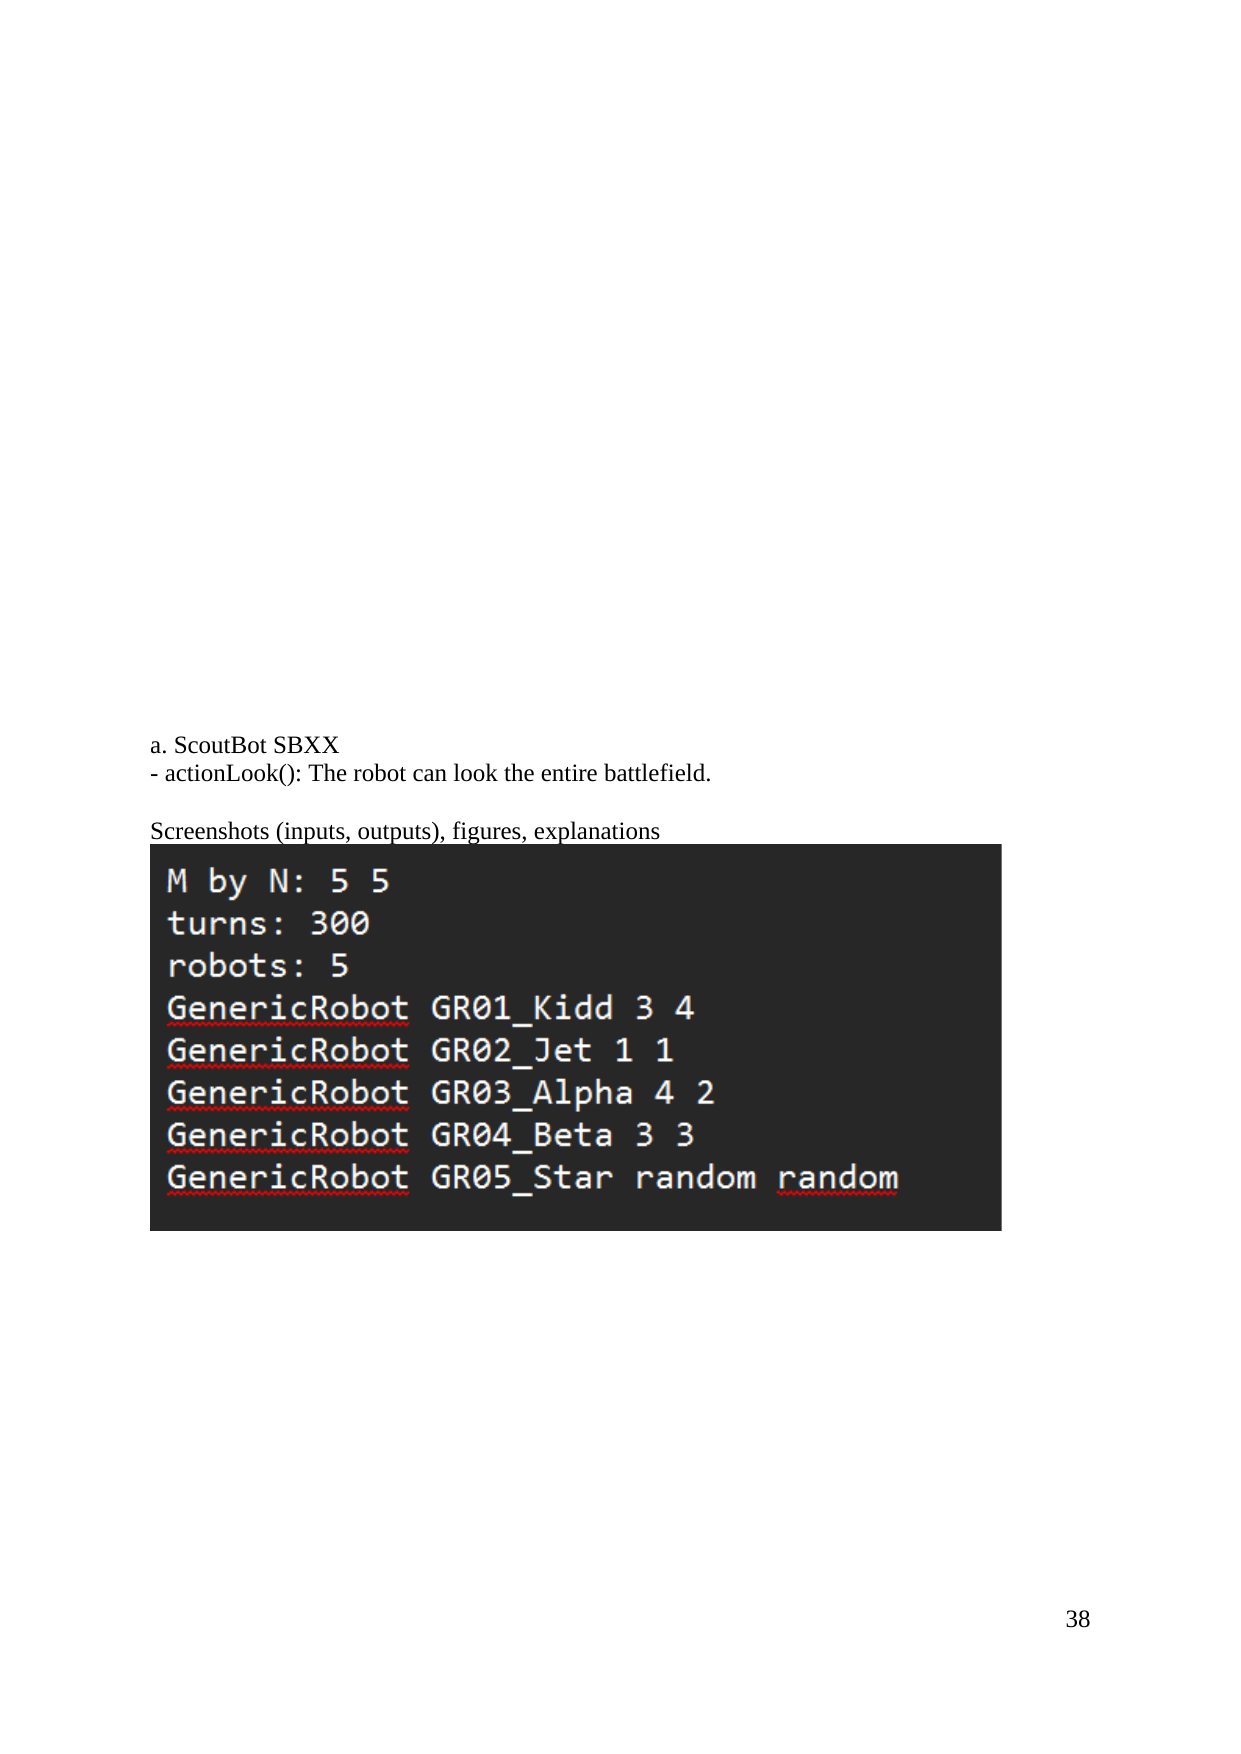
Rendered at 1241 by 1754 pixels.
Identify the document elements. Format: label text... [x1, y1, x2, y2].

text Screenshots (inputs, outputs), figures, explanations [150, 816, 1090, 845]
text - actionLook(): The robot can look the entire battlefield. [150, 758, 1090, 787]
text a. ScoutBot SBXX [150, 730, 1090, 758]
